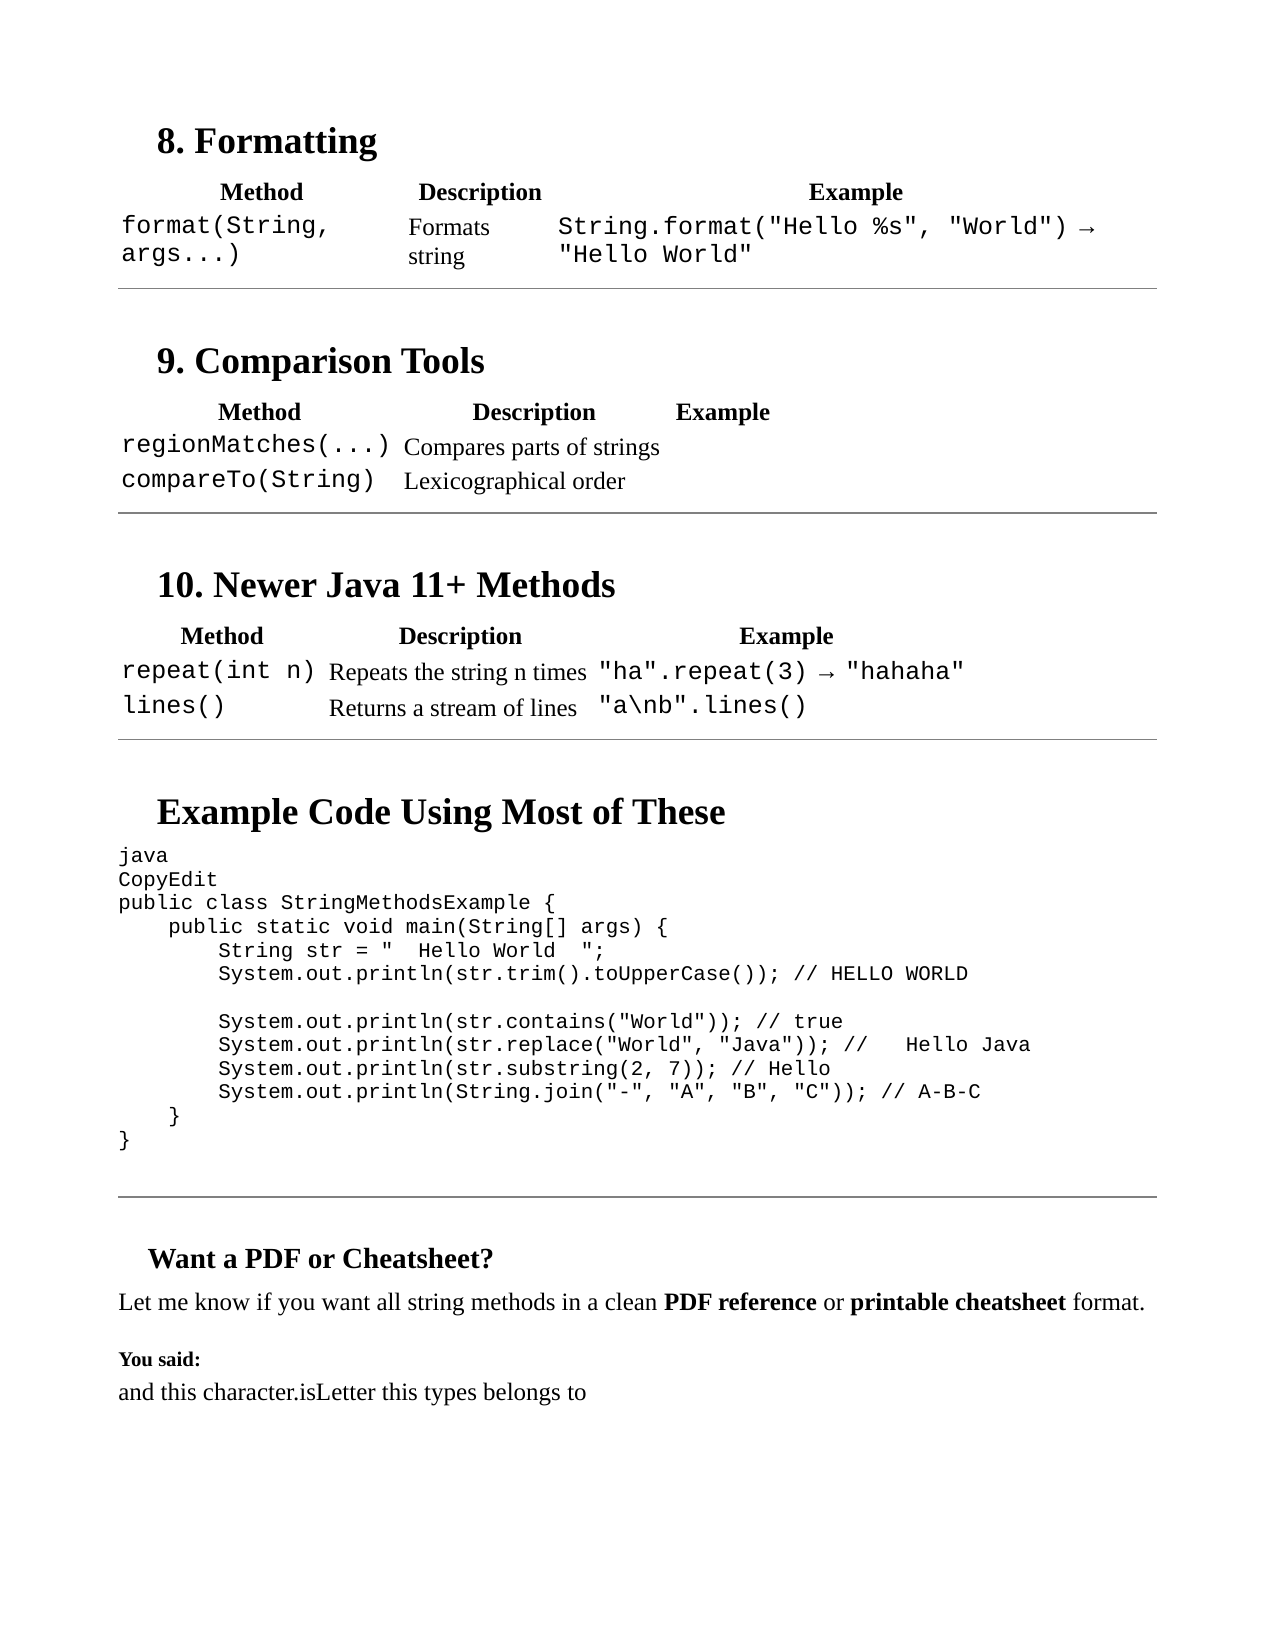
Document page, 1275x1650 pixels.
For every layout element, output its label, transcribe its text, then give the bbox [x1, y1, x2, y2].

table_cell Lexicographical order [401, 463, 668, 498]
text java [118, 845, 1157, 869]
table_cell Compares parts of strings [401, 429, 668, 463]
table_header Method [118, 174, 405, 208]
table_header Description [401, 394, 668, 429]
table_cell regionMatches(...) [118, 429, 401, 463]
subtitle 📄 Want a PDF or Cheatsheet? [118, 1241, 1157, 1274]
subtitle ✅ 9. Comparison Tools [118, 338, 1157, 382]
table_cell "a\nb".lines() [595, 690, 978, 724]
subtitle You said: [118, 1347, 1157, 1371]
table_cell Formats string [405, 208, 555, 273]
table_header Method [118, 394, 401, 429]
subtitle 🧪 Example Code Using Most of These [118, 789, 1157, 833]
text } [118, 1129, 1157, 1152]
text public class StringMethodsExample { [118, 892, 1157, 916]
table_header Description [326, 619, 595, 653]
table_header Method [118, 619, 326, 653]
table_cell Returns a stream of lines [326, 690, 595, 724]
text } [118, 1105, 1157, 1129]
text CopyEdit [118, 869, 1157, 892]
table_cell String.format("Hello %s", "World") → "Hello World" [555, 208, 1157, 273]
text Let me know if you want all string methods in a clean PDF reference or printable cheatsheet format. [118, 1287, 1157, 1316]
table_cell repeat(int n) [118, 653, 326, 690]
text System.out.println(str.trim().toUpperCase()); // HELLO WORLD [118, 963, 1157, 987]
table_cell lines() [118, 690, 326, 724]
subtitle ✅ 10. Newer Java 11+ Methods [118, 563, 1157, 606]
table_cell compareTo(String) [118, 463, 401, 498]
table_cell [668, 463, 778, 498]
table_header Example [595, 619, 978, 653]
text and this character.isLetter this types belongs to [118, 1377, 1157, 1406]
table_cell [668, 429, 778, 463]
text System.out.println(str.contains("World")); // true [118, 1011, 1157, 1034]
table_cell "ha".repeat(3) → "hahaha" [595, 653, 978, 690]
text public static void main(String[] args) { [118, 916, 1157, 940]
table_header Example [668, 394, 778, 429]
text System.out.println(str.replace("World", "Java")); // Hello Java [118, 1034, 1157, 1058]
table_cell Repeats the string n times [326, 653, 595, 690]
table_cell format(String, args...) [118, 208, 405, 273]
text System.out.println(String.join("-", "A", "B", "C")); // A-B-C [118, 1082, 1157, 1105]
subtitle ✅ 8. Formatting [118, 118, 1157, 161]
text System.out.println(str.substring(2, 7)); // Hello [118, 1058, 1157, 1082]
table_header Example [555, 174, 1157, 208]
text String str = " Hello World "; [118, 940, 1157, 963]
table_header Description [405, 174, 555, 208]
